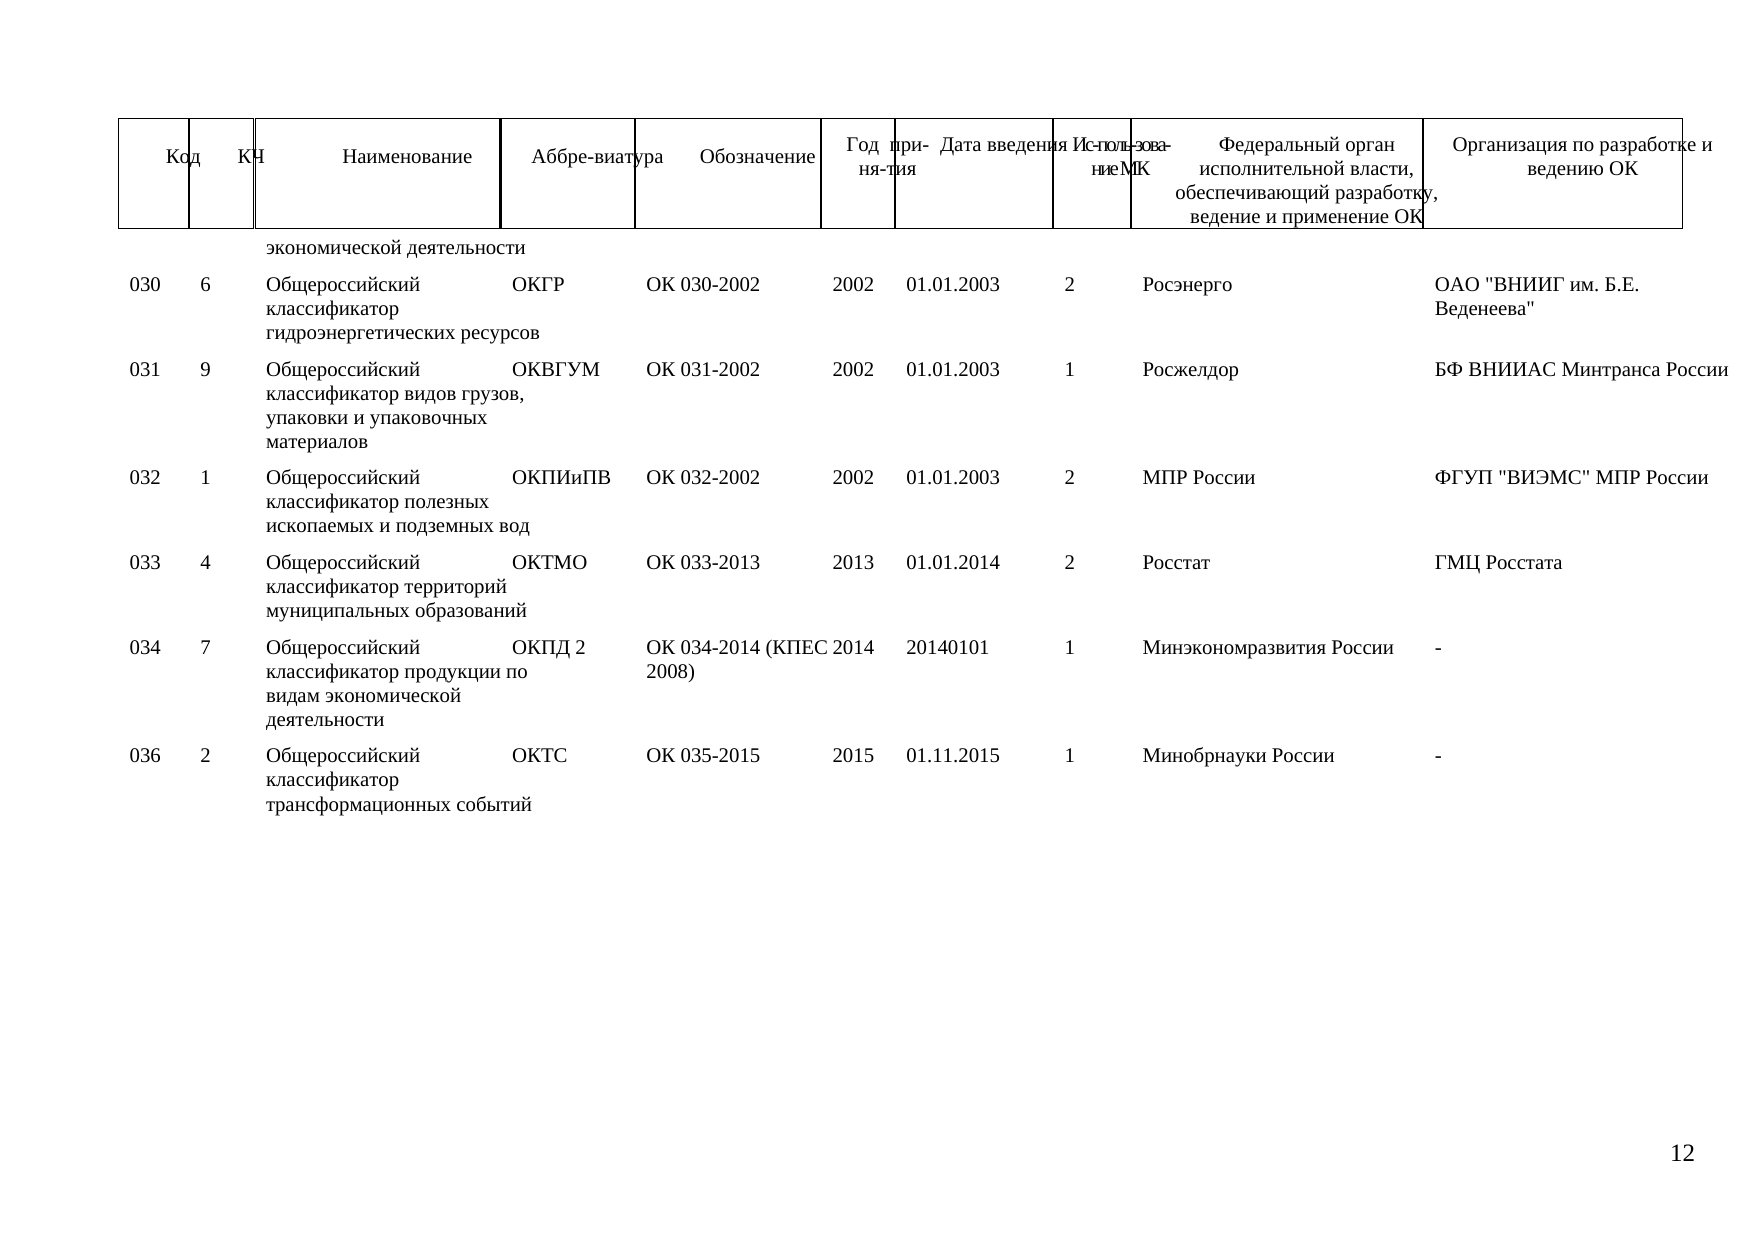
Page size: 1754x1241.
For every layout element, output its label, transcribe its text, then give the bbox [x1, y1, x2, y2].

table_cell БФ ВНИИАС Минтранса России [1423, 350, 1683, 459]
table_cell ОКПИиПВ [501, 459, 635, 544]
table_cell 01.01.2003 [895, 350, 1053, 459]
table_cell 034 [118, 628, 189, 737]
table_cell [895, 229, 1053, 266]
table_cell ОКГР [501, 266, 635, 350]
table_cell 030 [118, 266, 189, 350]
table_cell 2002 [821, 350, 895, 459]
table_cell ГМЦ Росстата [1423, 544, 1683, 628]
table_cell 1 [1053, 628, 1131, 737]
table_header Год при-ня-тия [822, 119, 894, 228]
table_cell ОКТМО [501, 544, 635, 628]
table_cell ФГУП "ВИЭМС" МПР России [1423, 459, 1683, 544]
table_cell Общероссийский классификатор трансформационных событий [255, 737, 501, 822]
table_cell [255, 822, 501, 858]
table_header Организация по разработке и ведению ОК [1424, 119, 1682, 228]
table_header КЧ [190, 119, 253, 228]
table_cell 2 [189, 737, 254, 822]
table_cell ОАО "ВНИИГ им. Б.Е. Веденеева" [1423, 266, 1683, 350]
table_cell Общероссийский классификатор гидроэнергетических ресурсов [255, 266, 501, 350]
table_cell [189, 822, 254, 858]
table_cell Общероссийский классификатор продукции по видам экономической деятельности [255, 628, 501, 737]
table_cell ОК 029-2014 (КДЕС Ред. 2 [635, 229, 821, 266]
table_header Федеральный орган исполнительной власти, обеспечивающий разработку, ведение и применение ОК [1132, 119, 1422, 228]
table_cell ОКТС [501, 737, 635, 822]
table_cell ОК 034-2014 (КПЕС 2008) [635, 628, 821, 737]
table_cell [1053, 229, 1131, 266]
table_cell [118, 822, 189, 858]
table_cell 1 [1053, 350, 1131, 459]
table_cell ОКВЭД 2 [501, 229, 635, 266]
table_cell - [1423, 628, 1683, 737]
table_cell МПР России [1131, 459, 1423, 544]
table_cell 01.01.2003 [895, 459, 1053, 544]
table_cell 2002 [821, 459, 895, 544]
table_cell Росстат [1131, 544, 1423, 628]
table_cell Общероссийский классификатор территорий муниципальных образований [255, 544, 501, 628]
table_cell [1053, 822, 1131, 858]
table_cell 20140101 [895, 628, 1053, 737]
table_cell 2014 [821, 628, 895, 737]
table_cell Общероссийский классификатор полезных ископаемых и подземных вод [255, 459, 501, 544]
table_cell 2013 [821, 544, 895, 628]
table_cell ОК 035-2015 [635, 737, 821, 822]
table_cell 036 [118, 737, 189, 822]
table_header Аббре-виатура [502, 119, 634, 228]
table_cell 01.01.2003 [895, 266, 1053, 350]
table_cell 2015 [821, 737, 895, 822]
table_cell 2014 [821, 229, 895, 266]
table_cell 2 [1053, 544, 1131, 628]
table_cell [895, 822, 1053, 858]
table_cell Росэнерго [1131, 266, 1423, 350]
table_cell [1131, 822, 1423, 858]
table_cell 9 [189, 350, 254, 459]
table_cell 6 [189, 266, 254, 350]
table_cell 2 [1053, 266, 1131, 350]
table_cell 032 [118, 459, 189, 544]
table_cell ОК 031-2002 [635, 350, 821, 459]
table_cell ОК 032-2002 [635, 459, 821, 544]
table_header Дата введения [896, 119, 1052, 228]
table_cell [118, 229, 189, 266]
table_cell 2 [1053, 459, 1131, 544]
table_header Обозначение [636, 119, 820, 228]
table_cell [189, 229, 254, 266]
table_cell Минэкономразвития России [1131, 628, 1423, 737]
table_cell Общероссийский классификатор видов грузов, упаковки и упаковочных материалов [255, 350, 501, 459]
table_cell 031 [118, 350, 189, 459]
table_cell ОКВГУМ [501, 350, 635, 459]
table_cell [821, 822, 895, 858]
table_cell 4 [189, 544, 254, 628]
table_cell [1131, 229, 1423, 266]
table_cell 01.11.2015 [895, 737, 1053, 822]
table_cell Общероссийский классификатор видов экономической деятельности [255, 229, 501, 266]
table_cell 1 [189, 459, 254, 544]
table_cell - [1423, 737, 1683, 822]
table_cell 7 [189, 628, 254, 737]
table_header Ис-поль-зова-ние МК [1054, 119, 1130, 228]
table_cell 01.01.2014 [895, 544, 1053, 628]
table_cell 033 [118, 544, 189, 628]
table_cell Минобрнауки России [1131, 737, 1423, 822]
table_header Код [119, 119, 188, 228]
table_cell Росжелдор [1131, 350, 1423, 459]
table_cell [635, 822, 821, 858]
table_cell ОК 033-2013 [635, 544, 821, 628]
table_cell [501, 822, 635, 858]
table_header Наименование [256, 119, 499, 228]
table_cell ОК 030-2002 [635, 266, 821, 350]
table_cell ОКПД 2 [501, 628, 635, 737]
table_cell [1423, 822, 1683, 858]
table_cell - [1423, 229, 1683, 266]
table_cell 1 [1053, 737, 1131, 822]
table_cell 2002 [821, 266, 895, 350]
